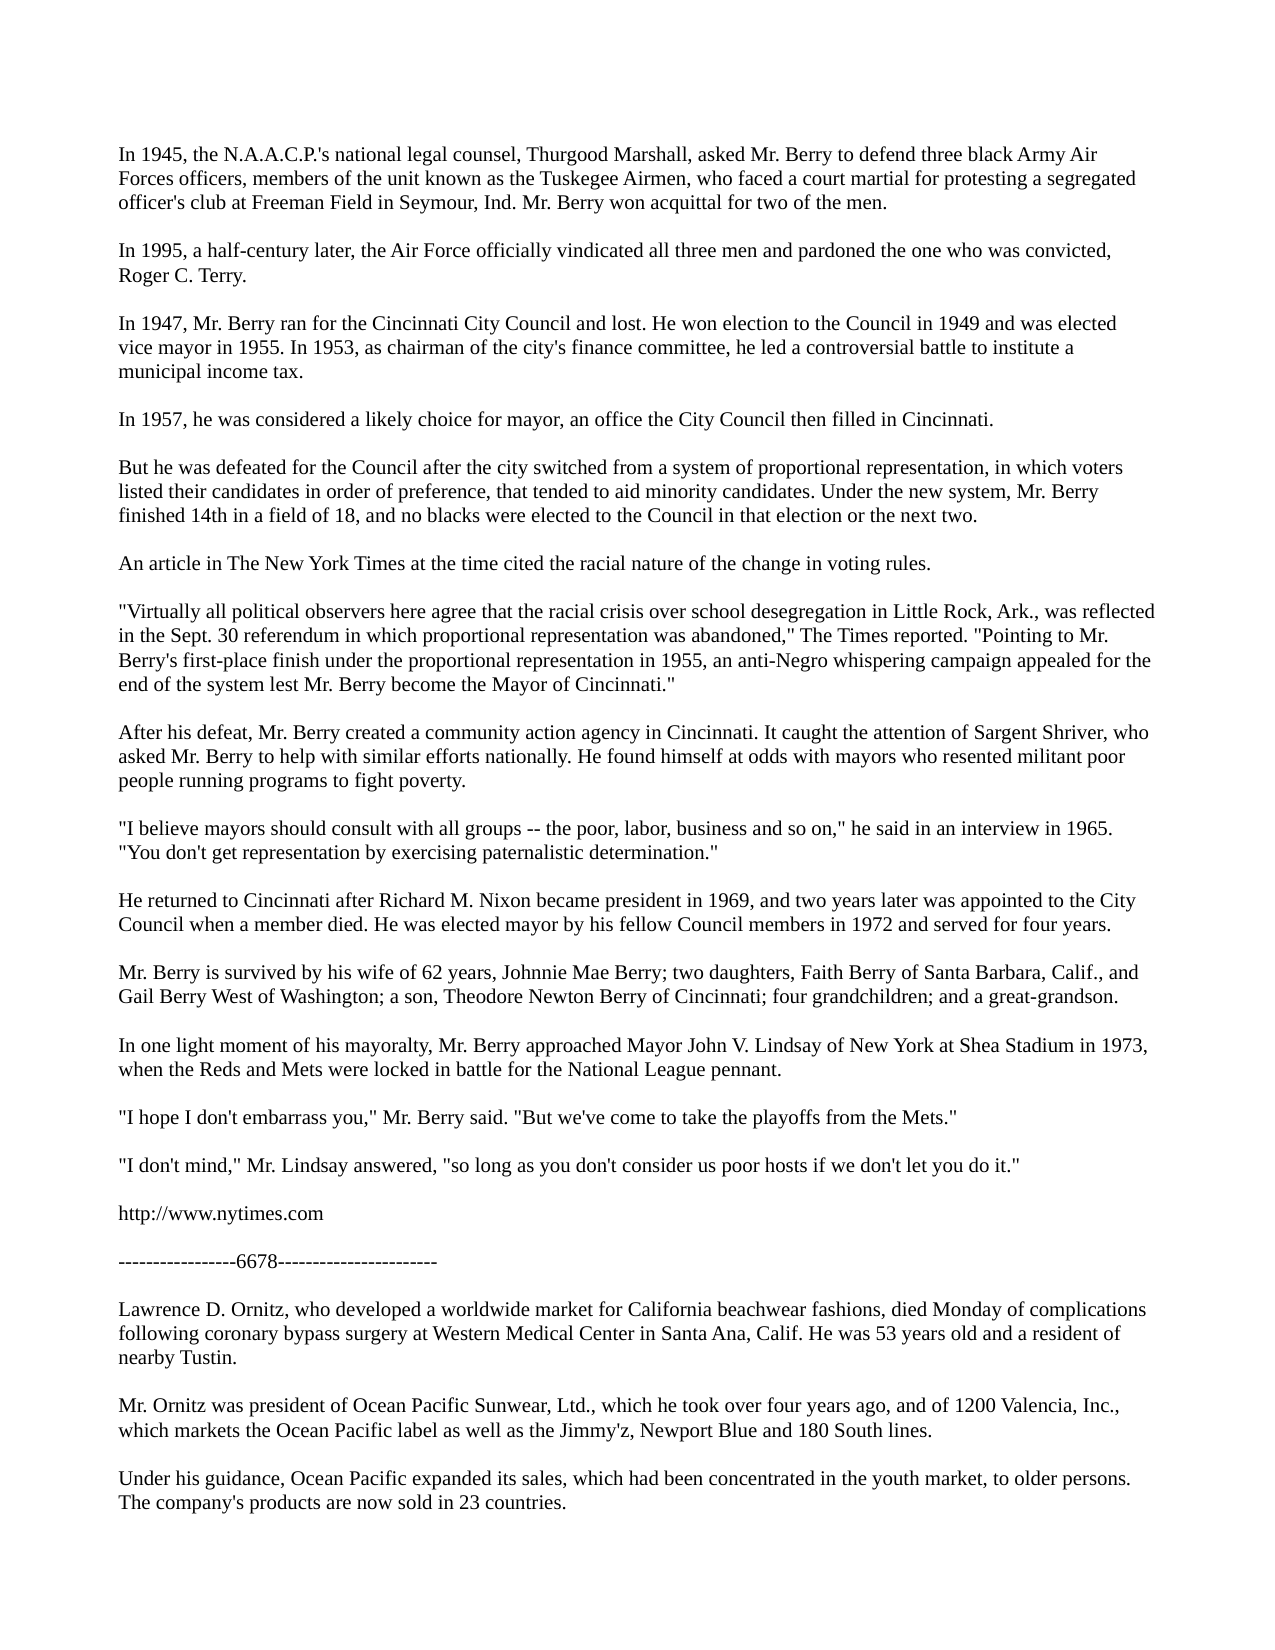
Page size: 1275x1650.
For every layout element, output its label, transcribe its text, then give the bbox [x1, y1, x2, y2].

text In 1995, a half-century later, the Air Force officially vindicated all three men and pardoned the one who was convicted, Roger C. Terry. [118, 238, 1157, 287]
text "I hope I don't embarrass you," Mr. Berry said. "But we've come to take the playoffs from the Mets." [118, 1105, 1157, 1129]
text But he was defeated for the Council after the city switched from a system of proportional representation, in which voters listed their candidates in order of preference, that tended to aid minority candidates. Under the new system, Mr. Berry finished 14th in a field of 18, and no blacks were elected to the Council in that election or the next two. [118, 455, 1157, 527]
text He returned to Cincinnati after Richard M. Nixon became president in 1969, and two years later was appointed to the City Council when a member died. He was elected mayor by his fellow Council members in 1972 and served for four years. [118, 888, 1157, 936]
text "I don't mind," Mr. Lindsay answered, "so long as you don't consider us poor hosts if we don't let you do it." [118, 1153, 1157, 1177]
text Mr. Ornitz was president of Ocean Pacific Sunwear, Ltd., which he took over four years ago, and of 1200 Valencia, Inc., which markets the Ocean Pacific label as well as the Jimmy'z, Newport Blue and 180 South lines. [118, 1393, 1157, 1442]
text An article in The New York Times at the time cited the racial nature of the change in voting rules. [118, 551, 1157, 575]
text "I believe mayors should consult with all groups -- the poor, labor, business and so on," he said in an interview in 1965. "You don't get representation by exercising paternalistic determination." [118, 816, 1157, 864]
text http://www.nytimes.com [118, 1201, 1157, 1225]
text "Virtually all political observers here agree that the racial crisis over school desegregation in Little Rock, Ark., was reflected in the Sept. 30 referendum in which proportional representation was abandoned," The Times reported. "Pointing to Mr. Berry's first-place finish under the proportional representation in 1955, an anti-Negro whispering campaign appealed for the end of the system lest Mr. Berry become the Mayor of Cincinnati." [118, 599, 1157, 696]
text In 1957, he was considered a likely choice for mayor, an office the City Council then filled in Cincinnati. [118, 407, 1157, 431]
text In 1945, the N.A.A.C.P.'s national legal counsel, Thurgood Marshall, asked Mr. Berry to defend three black Army Air Forces officers, members of the unit known as the Tuskegee Airmen, who faced a court martial for protesting a segregated officer's club at Freeman Field in Seymour, Ind. Mr. Berry won acquittal for two of the men. [118, 142, 1157, 214]
text Lawrence D. Ornitz, who developed a worldwide market for California beachwear fashions, died Monday of complications following coronary bypass surgery at Western Medical Center in Santa Ana, Calif. He was 53 years old and a resident of nearby Tustin. [118, 1297, 1157, 1369]
text Under his guidance, Ocean Pacific expanded its sales, which had been concentrated in the youth market, to older persons. The company's products are now sold in 23 countries. [118, 1466, 1157, 1514]
text In 1947, Mr. Berry ran for the Cincinnati City Council and lost. He won election to the Council in 1949 and was elected vice mayor in 1955. In 1953, as chairman of the city's finance committee, he led a controversial battle to institute a municipal income tax. [118, 311, 1157, 383]
text Mr. Berry is survived by his wife of 62 years, Johnnie Mae Berry; two daughters, Faith Berry of Santa Barbara, Calif., and Gail Berry West of Washington; a son, Theodore Newton Berry of Cincinnati; four grandchildren; and a great-grandson. [118, 960, 1157, 1008]
text -----------------6678----------------------- [118, 1249, 1157, 1273]
text After his defeat, Mr. Berry created a community action agency in Cincinnati. It caught the attention of Sargent Shriver, who asked Mr. Berry to help with similar efforts nationally. He found himself at odds with mayors who resented militant poor people running programs to fight poverty. [118, 720, 1157, 792]
text In one light moment of his mayoralty, Mr. Berry approached Mayor John V. Lindsay of New York at Shea Stadium in 1973, when the Reds and Mets were locked in battle for the National League pennant. [118, 1032, 1157, 1081]
